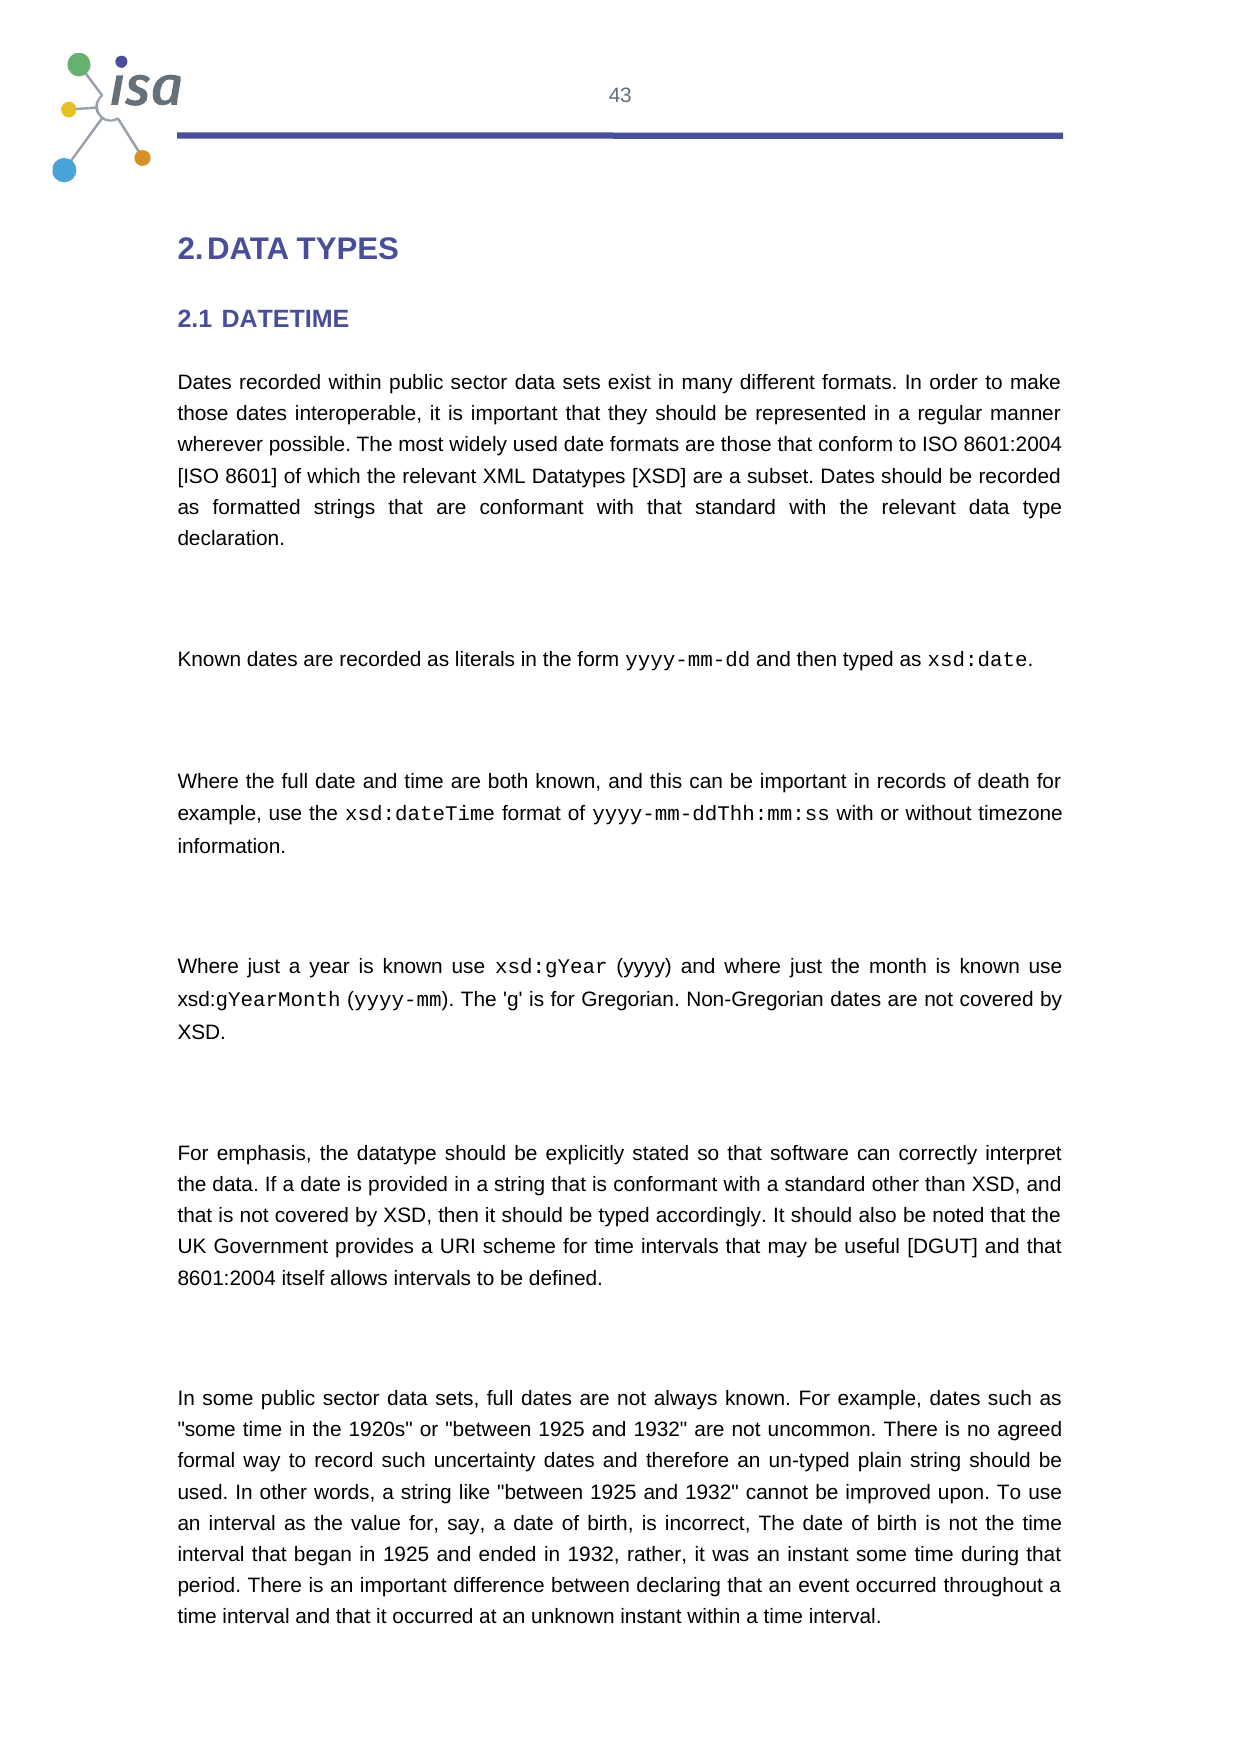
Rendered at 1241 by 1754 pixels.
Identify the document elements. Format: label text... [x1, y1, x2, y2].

text Where the full date and time are both known, and this can be important in records of death for example, use the xsd:dateTime format of yyyy-mm-ddThh:mm:ss with or without timezone information. [177, 769, 1063, 857]
text Known dates are recorded as literals in the form yyyy-mm-dd and then typed as xsd:date. [177, 646, 1063, 672]
subtitle DateTime [177, 304, 1063, 332]
text For emphasis, the datatype should be explicitly stated so that software can correctly interpret the data. If a date is provided in a string that is conformant with a standard other than XSD, and that is not covered by XSD, then it should be typed accordingly. It should also be noted that the UK Government provides a URI scheme for time intervals that may be useful [DGUT] and that 8601:2004 itself allows intervals to be defined. [177, 1141, 1063, 1289]
text Where just a year is known use xsd:gYear (yyyy) and where just the month is known use xsd:gYearMonth (yyyy-mm). The 'g' is for Gregorian. Non-Gregorian dates are not covered by XSD. [177, 954, 1063, 1044]
subtitle Data Types [177, 230, 1063, 266]
text In some public sector data sets, full dates are not always known. For example, dates such as "some time in the 1920s" or "between 1925 and 1932" are not uncommon. There is no agreed formal way to record such uncertainty dates and therefore an un-typed plain string should be used. In other words, a string like "between 1925 and 1932" cannot be improved upon. To use an interval as the value for, say, a date of birth, is incorrect, The date of birth is not the time interval that began in 1925 and ended in 1932, rather, it was an instant some time during that period. There is an important difference between declaring that an event occurred throughout a time interval and that it occurred at an unknown instant within a time interval. [177, 1386, 1063, 1628]
text Dates recorded within public sector data sets exist in many different formats. In order to make those dates interoperable, it is important that they should be represented in a regular manner wherever possible. The most widely used date formats are those that conform to ISO 8601:2004 [ISO 8601] of which the relevant XML Datatypes [XSD] are a subset. Dates should be recorded as formatted strings that are conformant with that standard with the relevant data type declaration. [177, 370, 1063, 550]
